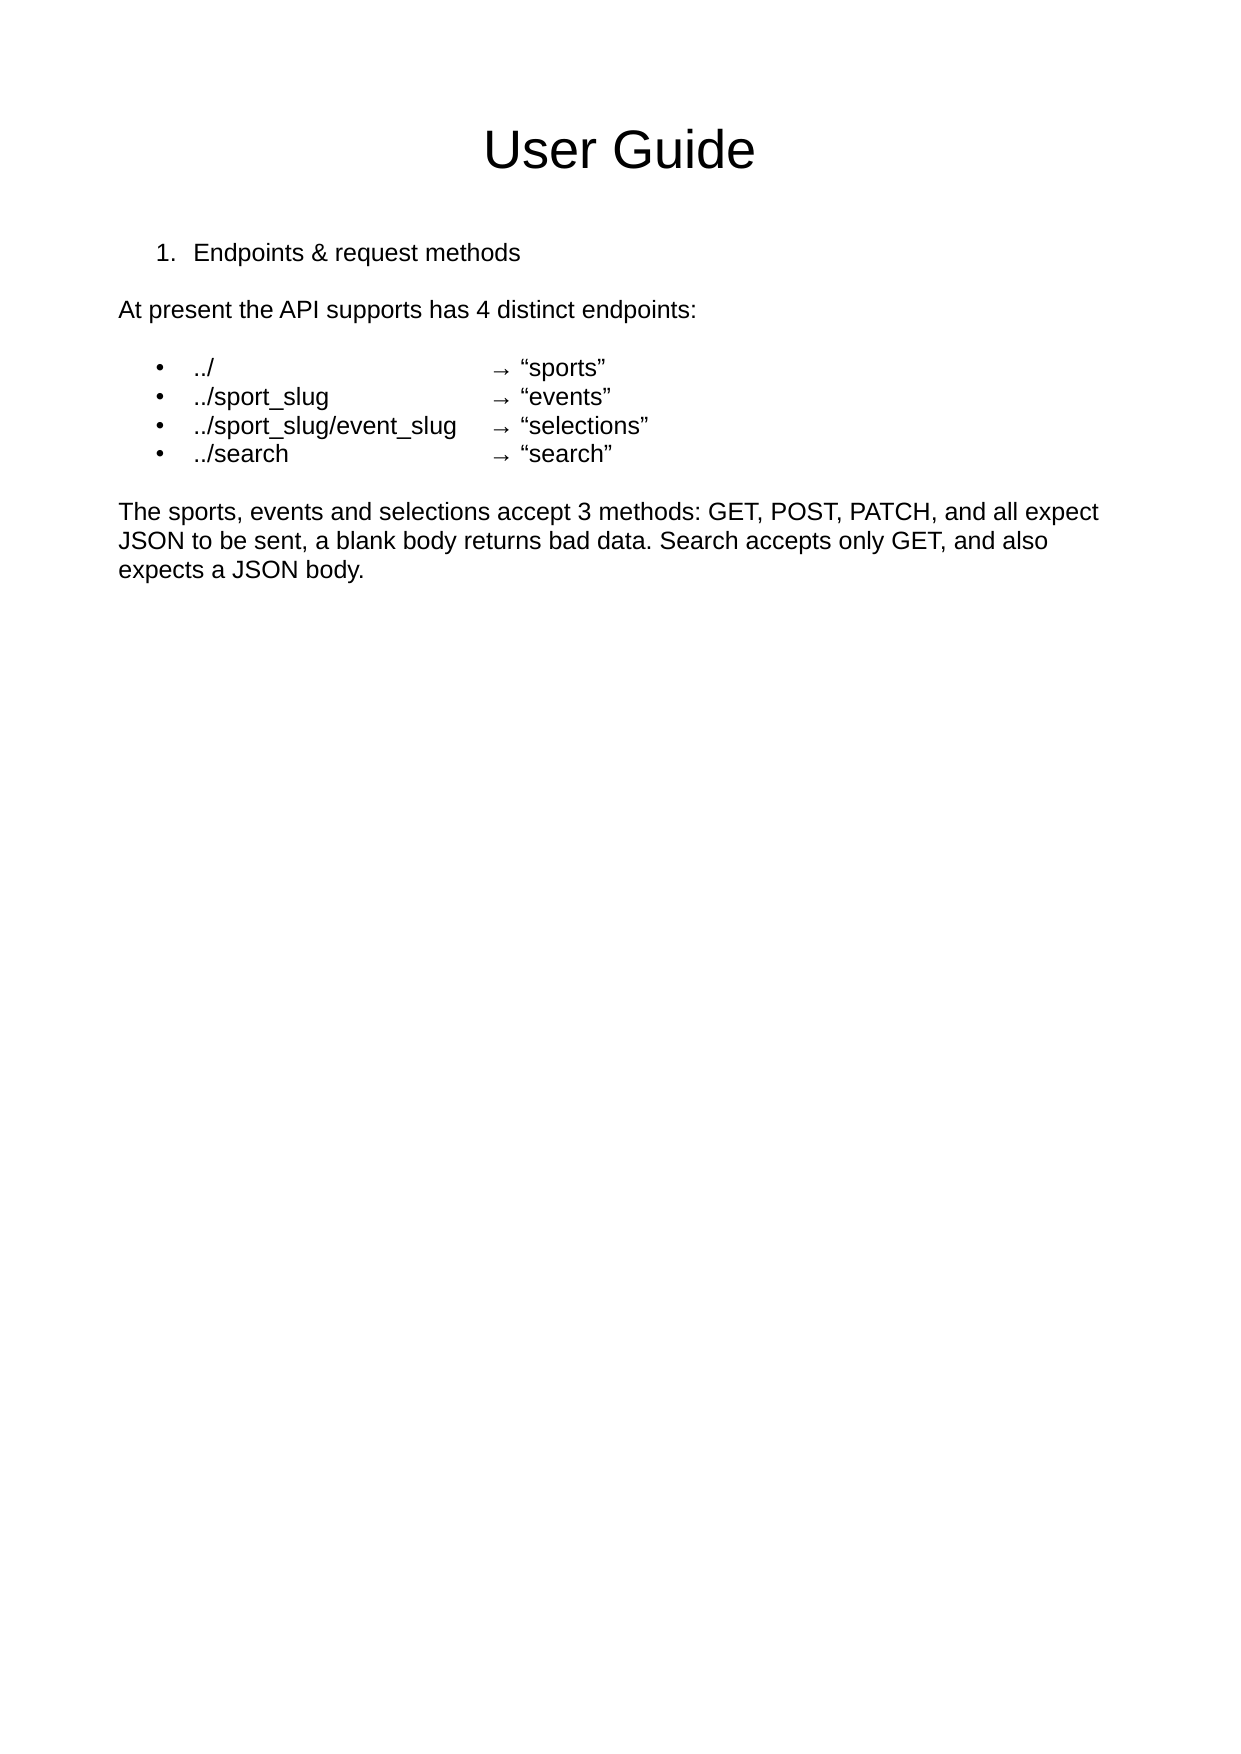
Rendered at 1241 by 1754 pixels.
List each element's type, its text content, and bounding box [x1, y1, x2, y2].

list ../search → “search” [156, 439, 1122, 468]
list ../ → “sports” [156, 353, 1122, 382]
list Endpoints & request methods [156, 238, 1122, 267]
text User Guide [118, 118, 1122, 180]
text At present the API supports has 4 distinct endpoints: [118, 295, 1122, 324]
list ../sport_slug → “events” [156, 382, 1122, 411]
list ../sport_slug/event_slug → “selections” [156, 411, 1122, 439]
text The sports, events and selections accept 3 methods: GET, POST, PATCH, and all expect JSON to be sent, a blank body returns bad data. Search accepts only GET, and also expects a JSON body. [118, 497, 1122, 583]
